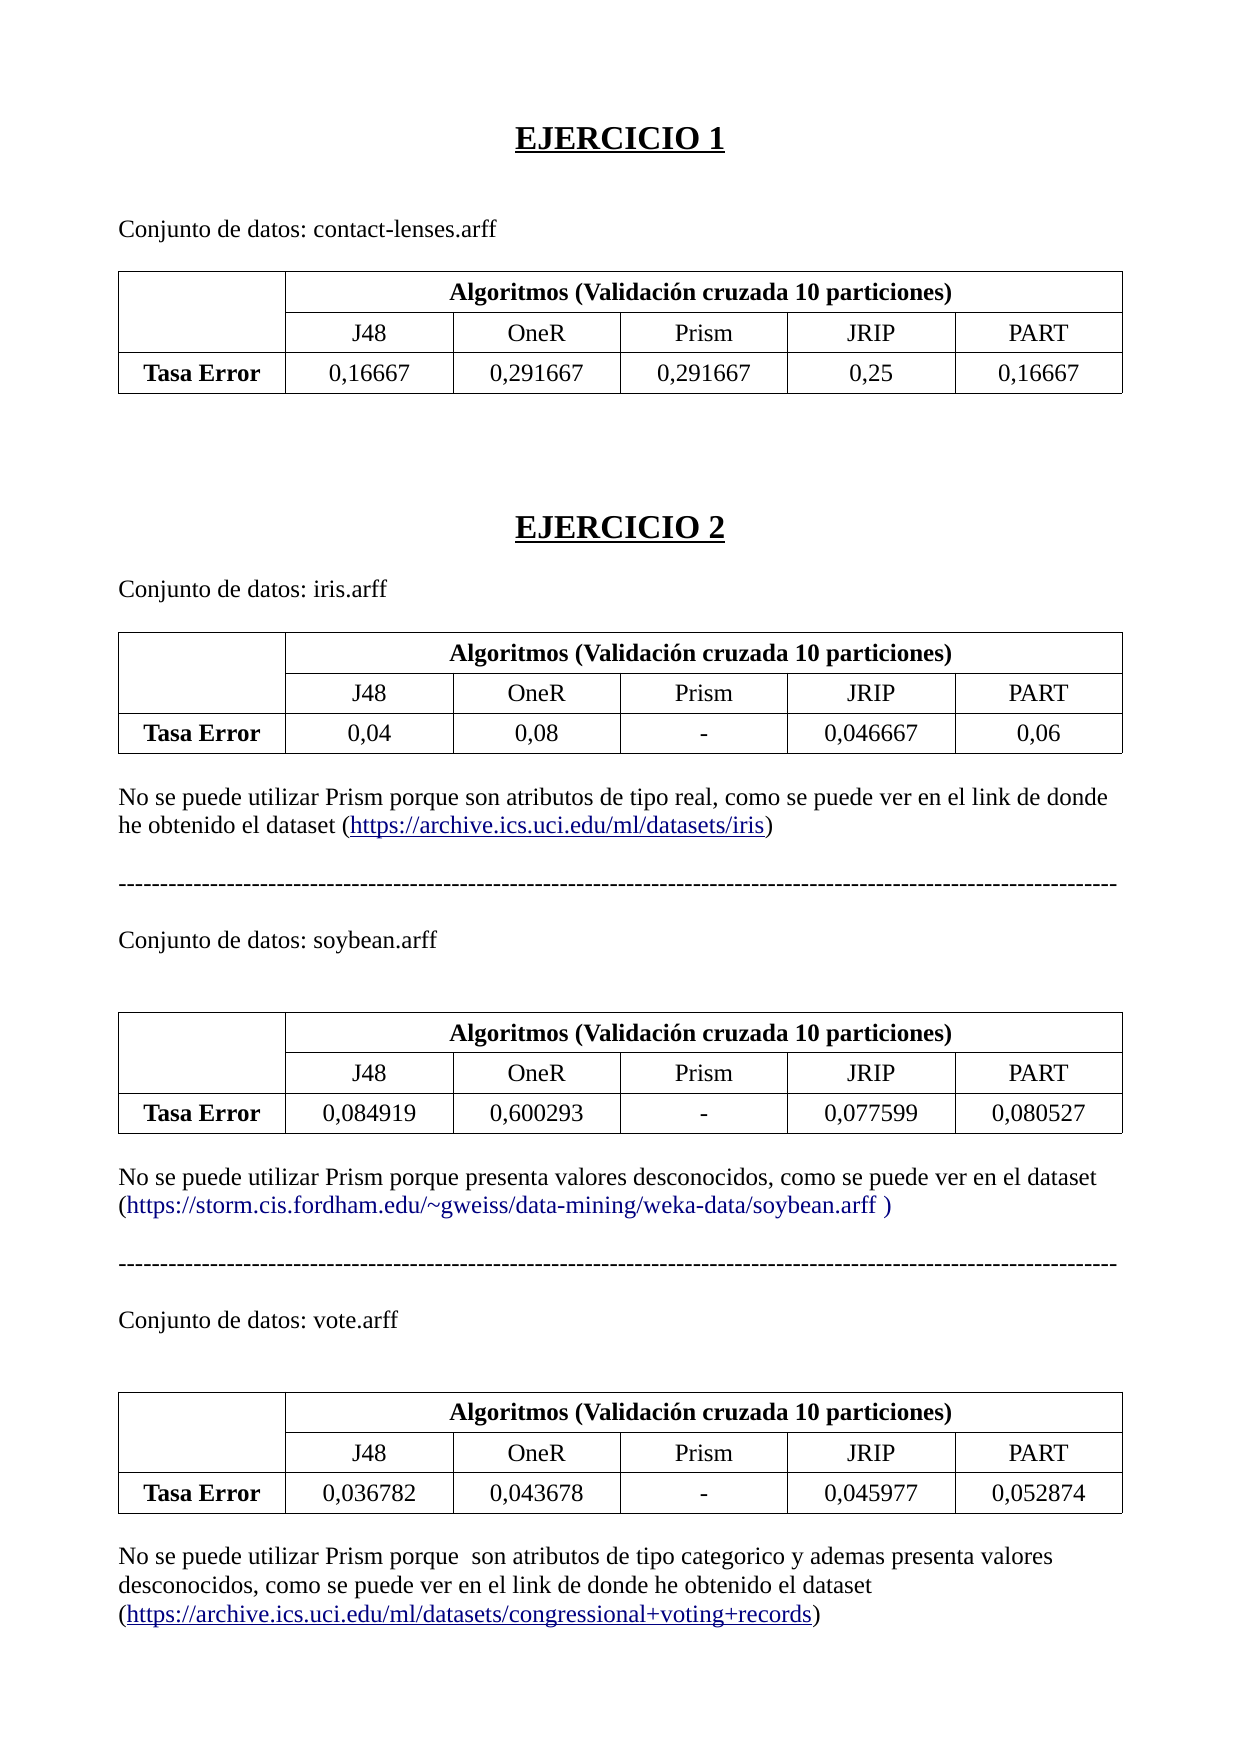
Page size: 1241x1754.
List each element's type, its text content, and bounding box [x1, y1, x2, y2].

table_cell 0,600293 [454, 1094, 620, 1133]
table_cell Prism [621, 313, 787, 352]
text ------------------------------------------------------------------------------------------------------------------------ [118, 1248, 1122, 1277]
table_cell PART [956, 1053, 1122, 1092]
text Conjunto de datos: soybean.arff [118, 926, 1122, 954]
table_cell 0,077599 [788, 1094, 955, 1133]
table_cell Prism [621, 674, 787, 713]
table_cell 0,06 [956, 714, 1122, 753]
text No se puede utilizar Prism porque presenta valores desconocidos, como se puede ver en el dataset (https://storm.cis.fordham.edu/~gweiss/data-mining/weka-data/soybean.arff ) [118, 1162, 1122, 1219]
table_cell 0,16667 [286, 353, 453, 392]
table_cell 0,052874 [956, 1473, 1122, 1513]
table_header [119, 1013, 285, 1092]
text EJERCICIO 1 [118, 118, 1122, 156]
table_cell J48 [286, 674, 453, 713]
table_cell 0,04 [286, 714, 453, 753]
text Conjunto de datos: vote.arff [118, 1305, 1122, 1334]
table_cell PART [956, 1433, 1122, 1472]
table_cell 0,25 [788, 353, 955, 392]
table_cell Prism [621, 1053, 787, 1092]
table_cell Tasa Error [119, 353, 285, 392]
table_cell JRIP [788, 1053, 955, 1092]
table_cell JRIP [788, 1433, 955, 1472]
table_cell JRIP [788, 313, 955, 352]
table_cell PART [956, 313, 1122, 352]
table_cell 0,043678 [454, 1473, 620, 1513]
table_cell 0,036782 [286, 1473, 453, 1513]
text Conjunto de datos: iris.arff [118, 574, 1122, 603]
table_header Algoritmos (Validación cruzada 10 particiones) [286, 633, 1122, 672]
table_cell 0,045977 [788, 1473, 955, 1513]
table_cell - [621, 1473, 787, 1513]
table_cell 0,291667 [454, 353, 620, 392]
text No se puede utilizar Prism porque son atributos de tipo real, como se puede ver en el link de donde he obtenido el dataset (https://archive.ics.uci.edu/ml/datasets/iris) [118, 782, 1122, 839]
text EJERCICIO 2 [118, 507, 1122, 546]
table_cell OneR [454, 1433, 620, 1472]
table_header Algoritmos (Validación cruzada 10 particiones) [286, 1393, 1122, 1432]
text No se puede utilizar Prism porque son atributos de tipo categorico y ademas presenta valores desconocidos, como se puede ver en el link de donde he obtenido el dataset (https://archive.ics.uci.edu/ml/datasets/congressional+voting+records) [118, 1541, 1122, 1628]
table_header Algoritmos (Validación cruzada 10 particiones) [286, 1013, 1122, 1052]
table_cell OneR [454, 674, 620, 713]
table_cell JRIP [788, 674, 955, 713]
text Conjunto de datos: contact-lenses.arff [118, 214, 1122, 243]
table_cell - [621, 714, 787, 753]
table_cell 0,084919 [286, 1094, 453, 1133]
table_cell J48 [286, 1053, 453, 1092]
table_header [119, 633, 285, 713]
table_cell 0,08 [454, 714, 620, 753]
table_cell OneR [454, 313, 620, 352]
table_cell J48 [286, 313, 453, 352]
table_cell 0,291667 [621, 353, 787, 392]
table_cell 0,080527 [956, 1094, 1122, 1133]
table_header [119, 1393, 285, 1472]
table_cell Tasa Error [119, 714, 285, 753]
table_cell J48 [286, 1433, 453, 1472]
table_cell Tasa Error [119, 1473, 285, 1513]
table_cell - [621, 1094, 787, 1133]
text ------------------------------------------------------------------------------------------------------------------------ [118, 868, 1122, 897]
table_cell Prism [621, 1433, 787, 1472]
table_cell PART [956, 674, 1122, 713]
table_cell 0,16667 [956, 353, 1122, 392]
table_header [119, 272, 285, 352]
table_cell Tasa Error [119, 1094, 285, 1133]
table_cell OneR [454, 1053, 620, 1092]
table_cell 0,046667 [788, 714, 955, 753]
table_header Algoritmos (Validación cruzada 10 particiones) [286, 272, 1122, 312]
